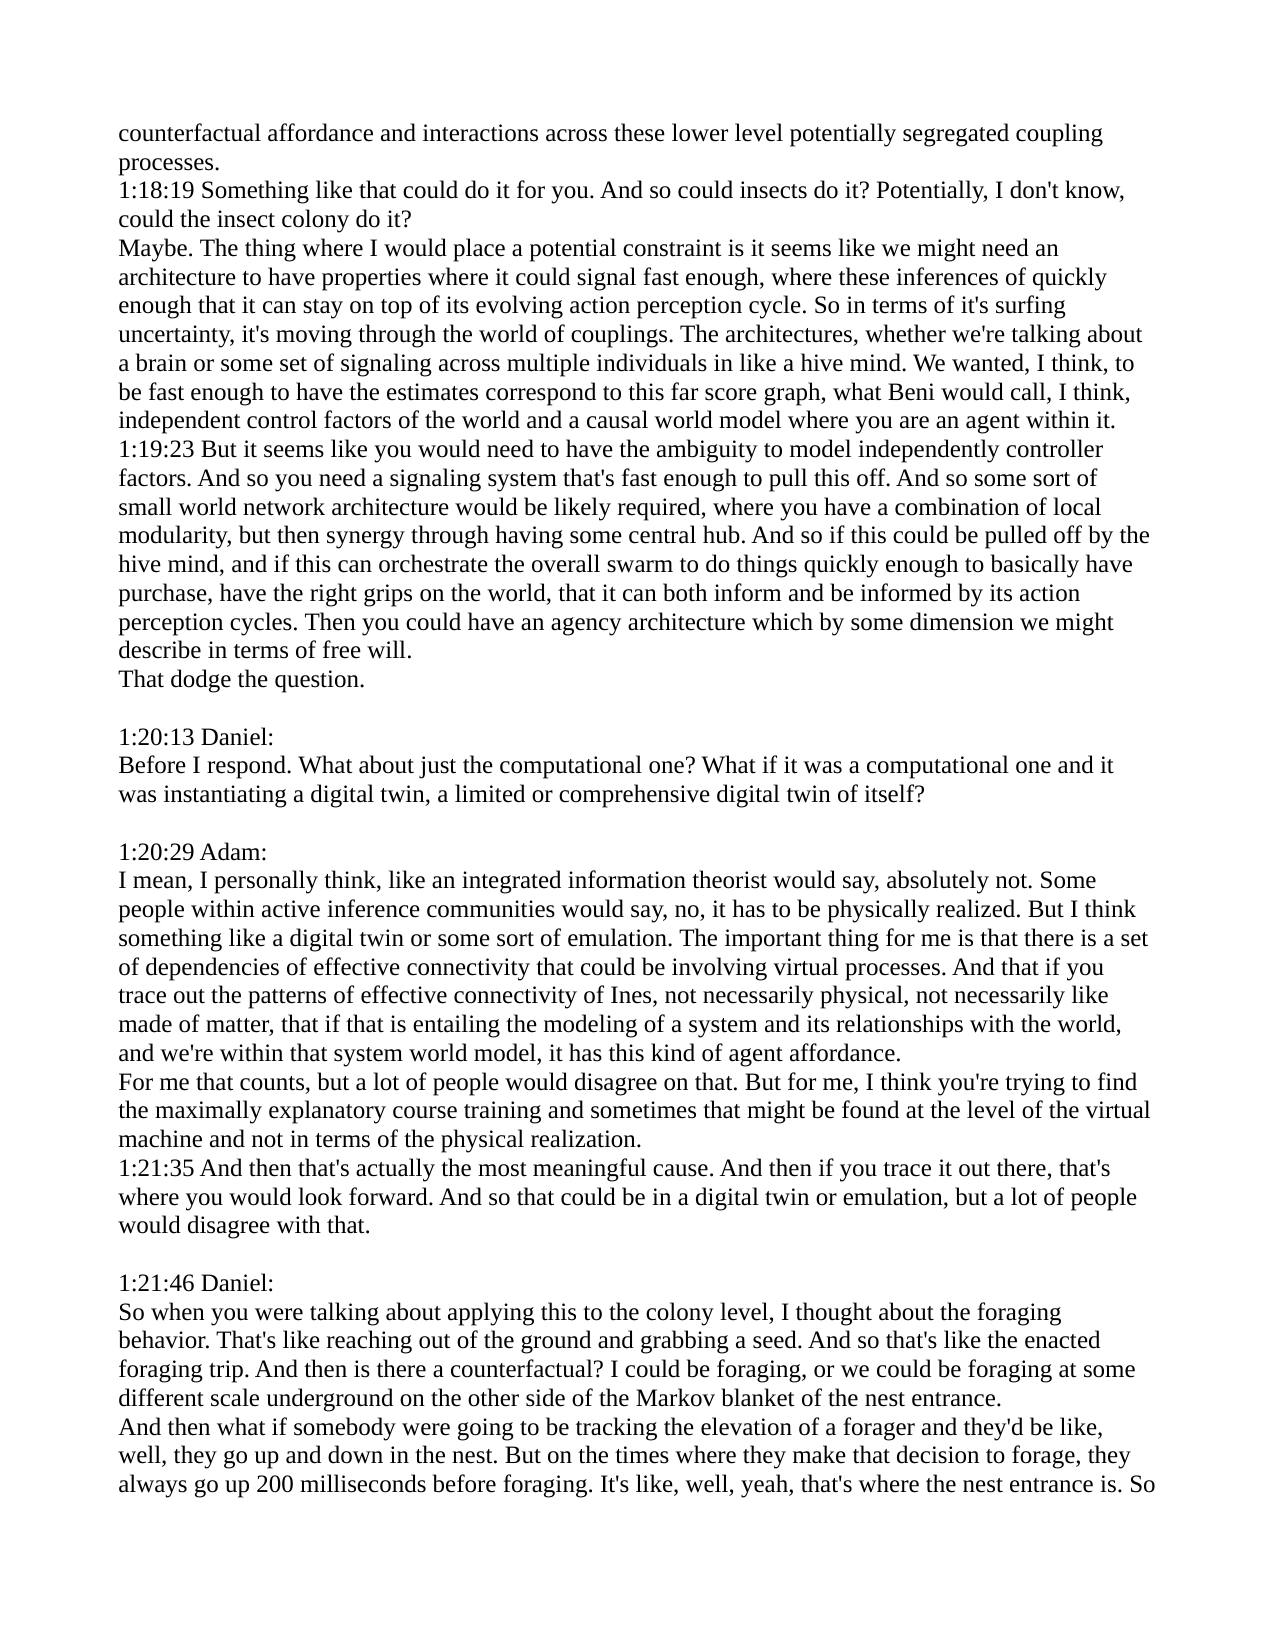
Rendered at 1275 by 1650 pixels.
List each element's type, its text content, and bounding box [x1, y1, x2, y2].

text I mean, I personally think, like an integrated information theorist would say, absolutely not. Some people within active inference communities would say, no, it has to be physically realized. But I think something like a digital twin or some sort of emulation. The important thing for me is that there is a set of dependencies of effective connectivity that could be involving virtual processes. And that if you trace out the patterns of effective connectivity of Ines, not necessarily physical, not necessarily like made of matter, that if that is entailing the modeling of a system and its relationships with the world, and we're within that system world model, it has this kind of agent affordance. [118, 866, 1157, 1067]
text And then what if somebody were going to be tracking the elevation of a forager and they'd be like, well, they go up and down in the nest. But on the times where they make that decision to forage, they always go up 200 milliseconds before foraging. It's like, well, yeah, that's where the nest entrance is. So [118, 1412, 1157, 1498]
text counterfactual affordance and interactions across these lower level potentially segregated coupling processes. [118, 118, 1157, 176]
text For me that counts, but a lot of people would disagree on that. But for me, I think you're trying to find the maximally explanatory course training and sometimes that might be found at the level of the virtual machine and not in terms of the physical realization. [118, 1067, 1157, 1153]
text That dodge the question. [118, 664, 1157, 693]
text Maybe. The thing where I would place a potential constraint is it seems like we might need an architecture to have properties where it could signal fast enough, where these inferences of quickly enough that it can stay on top of its evolving action perception cycle. So in terms of it's surfing uncertainty, it's moving through the world of couplings. The architectures, whether we're talking about a brain or some set of signaling across multiple individuals in like a hive mind. We wanted, I think, to be fast enough to have the estimates correspond to this far score graph, what Beni would call, I think, independent control factors of the world and a causal world model where you are an agent within it. [118, 233, 1157, 434]
text Before I respond. What about just the computational one? What if it was a computational one and it was instantiating a digital twin, a limited or comprehensive digital twin of itself? [118, 751, 1157, 808]
text 1:20:29 Adam: [118, 837, 1157, 866]
text 1:19:23 But it seems like you would need to have the ambiguity to model independently controller factors. And so you need a signaling system that's fast enough to pull this off. And so some sort of small world network architecture would be likely required, where you have a combination of local modularity, but then synergy through having some central hub. And so if this could be pulled off by the hive mind, and if this can orchestrate the overall swarm to do things quickly enough to basically have purchase, have the right grips on the world, that it can both inform and be informed by its action perception cycles. Then you could have an agency architecture which by some dimension we might describe in terms of free will. [118, 434, 1157, 664]
text 1:21:46 Daniel: [118, 1268, 1157, 1297]
text So when you were talking about applying this to the colony level, I thought about the foraging behavior. That's like reaching out of the ground and grabbing a seed. And so that's like the enacted foraging trip. And then is there a counterfactual? I could be foraging, or we could be foraging at some different scale underground on the other side of the Markov blanket of the nest entrance. [118, 1297, 1157, 1412]
text 1:20:13 Daniel: [118, 722, 1157, 751]
text 1:21:35 And then that's actually the most meaningful cause. And then if you trace it out there, that's where you would look forward. And so that could be in a digital twin or emulation, but a lot of people would disagree with that. [118, 1153, 1157, 1239]
text 1:18:19 Something like that could do it for you. And so could insects do it? Potentially, I don't know, could the insect colony do it? [118, 176, 1157, 233]
